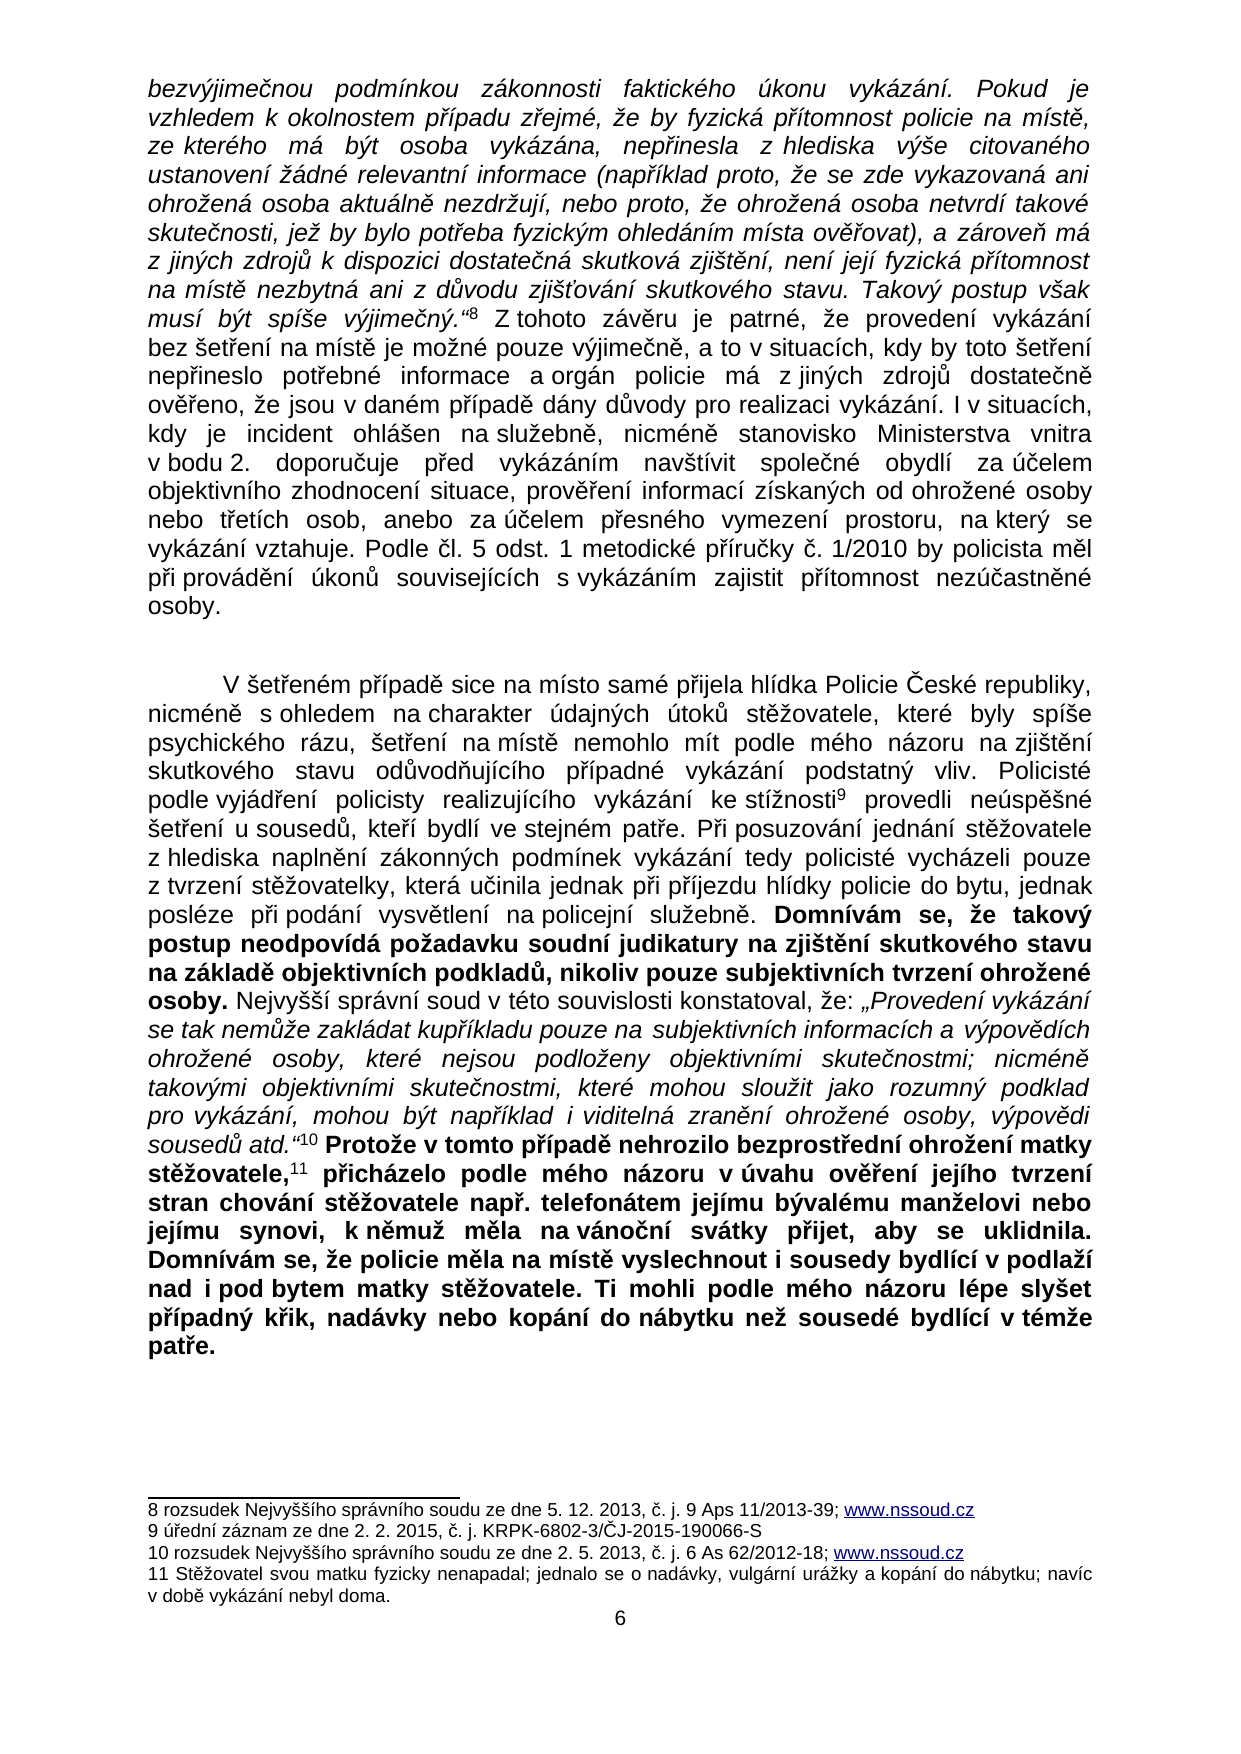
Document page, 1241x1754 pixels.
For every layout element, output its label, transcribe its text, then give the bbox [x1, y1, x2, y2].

text rozsudek Nejvyššího správního soudu ze dne 5. 12. 2013, č. j. 9 Aps 11/2013-39; www.nssoud.cz [148, 1498, 1092, 1520]
text V šetřeném případě sice na místo samé přijela hlídka Policie České republiky, nicméně s ohledem na charakter údajných útoků stěžovatele, které byly spíše psychického rázu, šetření na místě nemohlo mít podle mého názoru na zjištění skutkového stavu odůvodňujícího případné vykázání podstatný vliv. Policisté podle vyjádření policisty realizujícího vykázání ke stížnosti provedli neúspěšné šetření u sousedů, kteří bydlí ve stejném patře. Při posuzování jednání stěžovatele z hlediska naplnění zákonných podmínek vykázání tedy policisté vycházeli pouze z tvrzení stěžovatelky, která učinila jednak při příjezdu hlídky policie do bytu, jednak posléze při podání vysvětlení na policejní služebně. Domnívám se, že takový postup neodpovídá požadavku soudní judikatury na zjištění skutkového stavu na základě objektivních podkladů, nikoliv pouze subjektivních tvrzení ohrožené osoby. Nejvyšší správní soud v této souvislosti konstatoval, že: „Provedení vykázání se tak nemůže zakládat kupříkladu pouze na subjektivních informacích a výpovědích ohrožené osoby, které nejsou podloženy objektivními skutečnostmi; nicméně takovými objektivními skutečnostmi, které mohou sloužit jako rozumný podklad pro vykázání, mohou být například i viditelná zranění ohrožené osoby, výpovědi sousedů atd.“ Protože v tomto případě nehrozilo bezprostřední ohrožení matky stěžovatele, přicházelo podle mého názoru v úvahu ověření jejího tvrzení stran chování stěžovatele např. telefonátem jejímu bývalému manželovi nebo jejímu synovi, k němuž měla na vánoční svátky přijet, aby se uklidnila. Domnívám se, že policie měla na místě vyslechnout i sousedy bydlící v podlaží nad i pod bytem matky stěžovatele. Ti mohli podle mého názoru lépe slyšet případný křik, nadávky nebo kopání do nábytku než sousedé bydlící v témže patře. [148, 670, 1092, 1360]
text rozsudek Nejvyššího správního soudu ze dne 2. 5. 2013, č. j. 6 As 62/2012-18; www.nssoud.cz [148, 1542, 1092, 1563]
text bezvýjimečnou podmínkou zákonnosti faktického úkonu vykázání. Pokud je vzhledem k okolnostem případu zřejmé, že by fyzická přítomnost policie na místě, ze kterého má být osoba vykázána, nepřinesla z hlediska výše citovaného ustanovení žádné relevantní informace (například proto, že se zde vykazovaná ani ohrožená osoba aktuálně nezdržují, nebo proto, že ohrožená osoba netvrdí takové skutečnosti, jež by bylo potřeba fyzickým ohledáním místa ověřovat), a zároveň má z jiných zdrojů k dispozici dostatečná skutková zjištění, není její fyzická přítomnost na místě nezbytná ani z důvodu zjišťování skutkového stavu. Takový postup však musí být spíše výjimečný.“ Z tohoto závěru je patrné, že provedení vykázání bez šetření na místě je možné pouze výjimečně, a to v situacích, kdy by toto šetření nepřineslo potřebné informace a orgán policie má z jiných zdrojů dostatečně ověřeno, že jsou v daném případě dány důvody pro realizaci vykázání. I v situacích, kdy je incident ohlášen na služebně, nicméně stanovisko Ministerstva vnitra v bodu 2. doporučuje před vykázáním navštívit společné obydlí za účelem objektivního zhodnocení situace, prověření informací získaných od ohrožené osoby nebo třetích osob, anebo za účelem přesného vymezení prostoru, na který se vykázání vztahuje. Podle čl. 5 odst. 1 metodické příručky č. 1/2010 by policista měl při provádění úkonů souvisejících s vykázáním zajistit přítomnost nezúčastněné osoby. [148, 74, 1092, 620]
text úřední záznam ze dne 2. 2. 2015, č. j. KRPK-6802-3/ČJ-2015-190066-S [148, 1520, 1092, 1542]
text Stěžovatel svou matku fyzicky nenapadal; jednalo se o nadávky, vulgární urážky a kopání do nábytku; navíc v době vykázání nebyl doma. [148, 1563, 1092, 1606]
